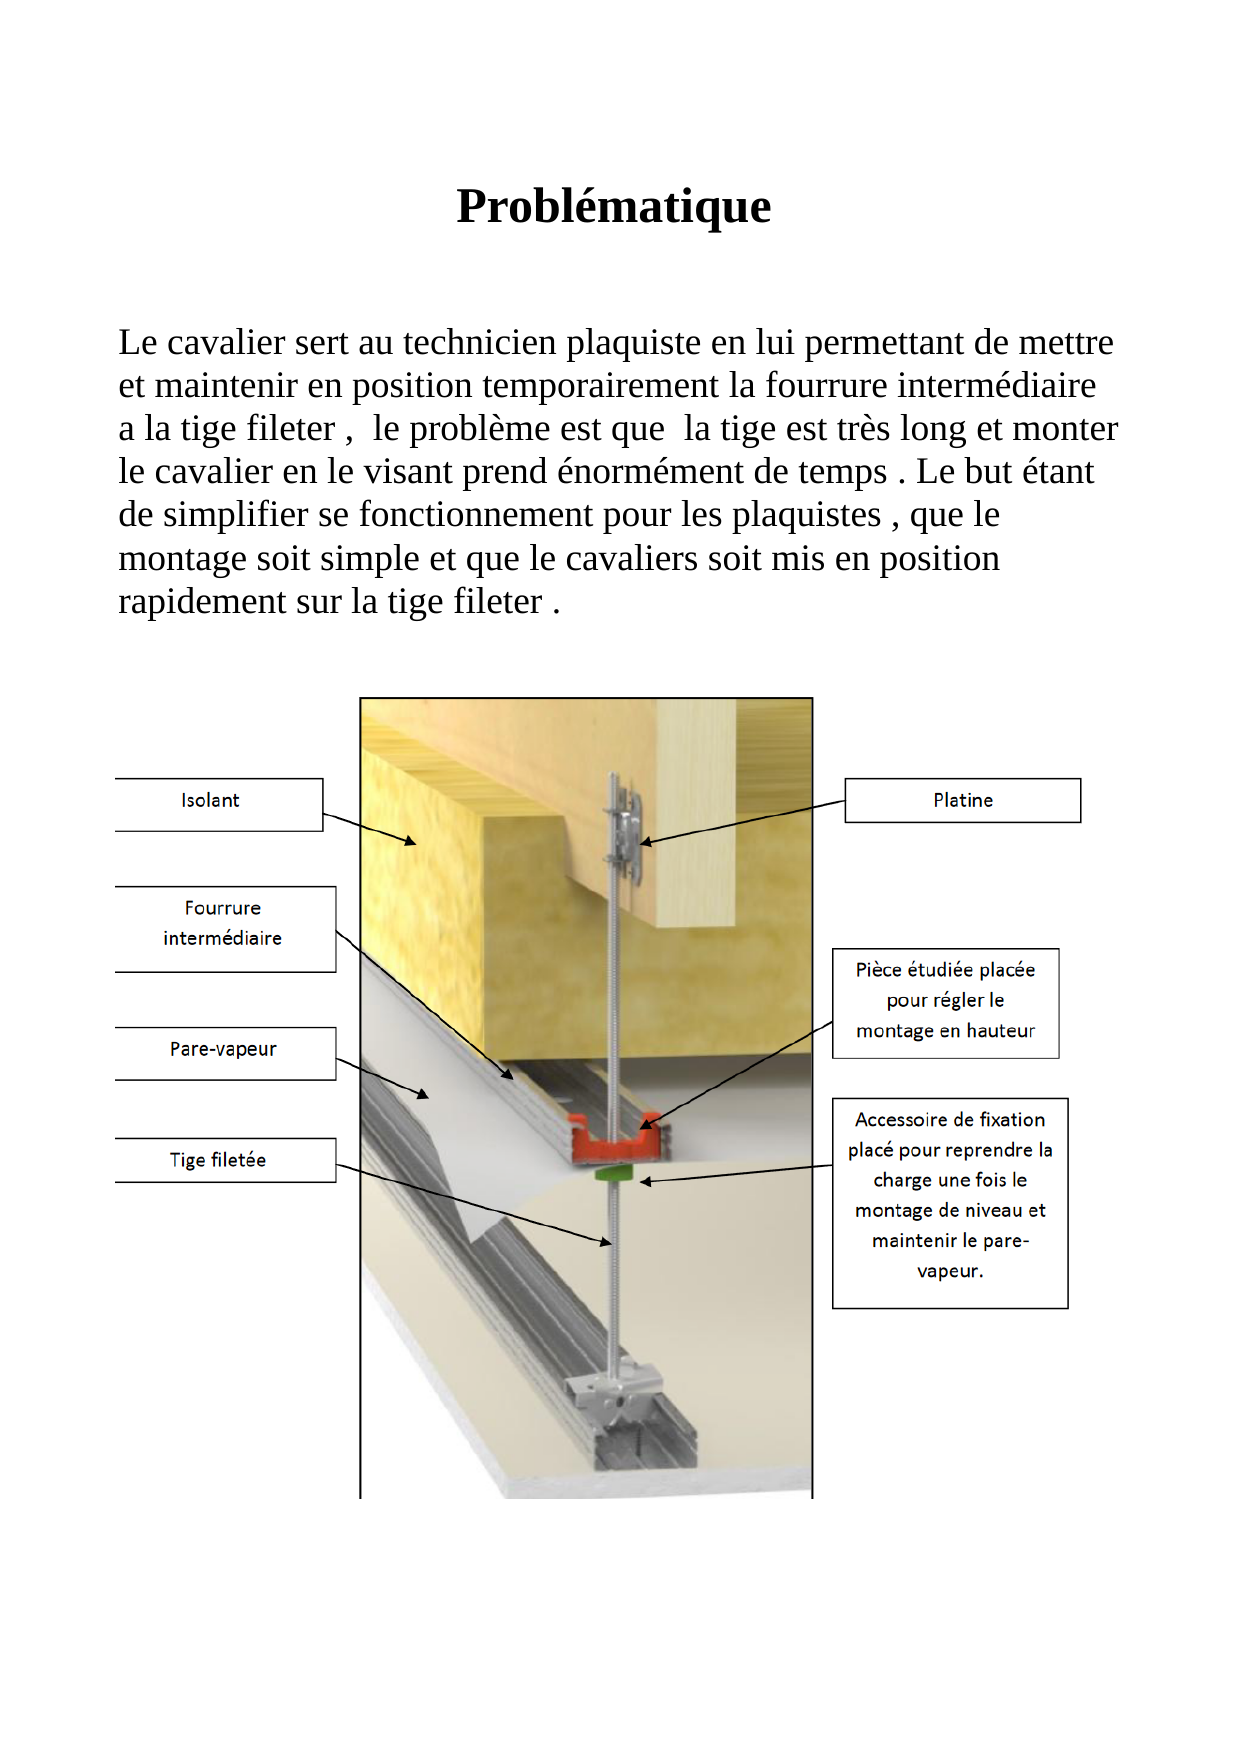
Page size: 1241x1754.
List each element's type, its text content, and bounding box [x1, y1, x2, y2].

text Problématique [118, 176, 1122, 233]
picture [115, 694, 1119, 1499]
text Le cavalier sert au technicien plaquiste en lui permettant de mettre et maintenir en position temporairement la fourrure intermédiaire a la tige fileter , le problème est que la tige est très long et monter le cavalier en le visant prend énormément de temps . Le but étant de simplifier se fonctionnement pour les plaquistes , que le montage soit simple et que le cavaliers soit mis en position rapidement sur la tige fileter . [118, 319, 1122, 621]
